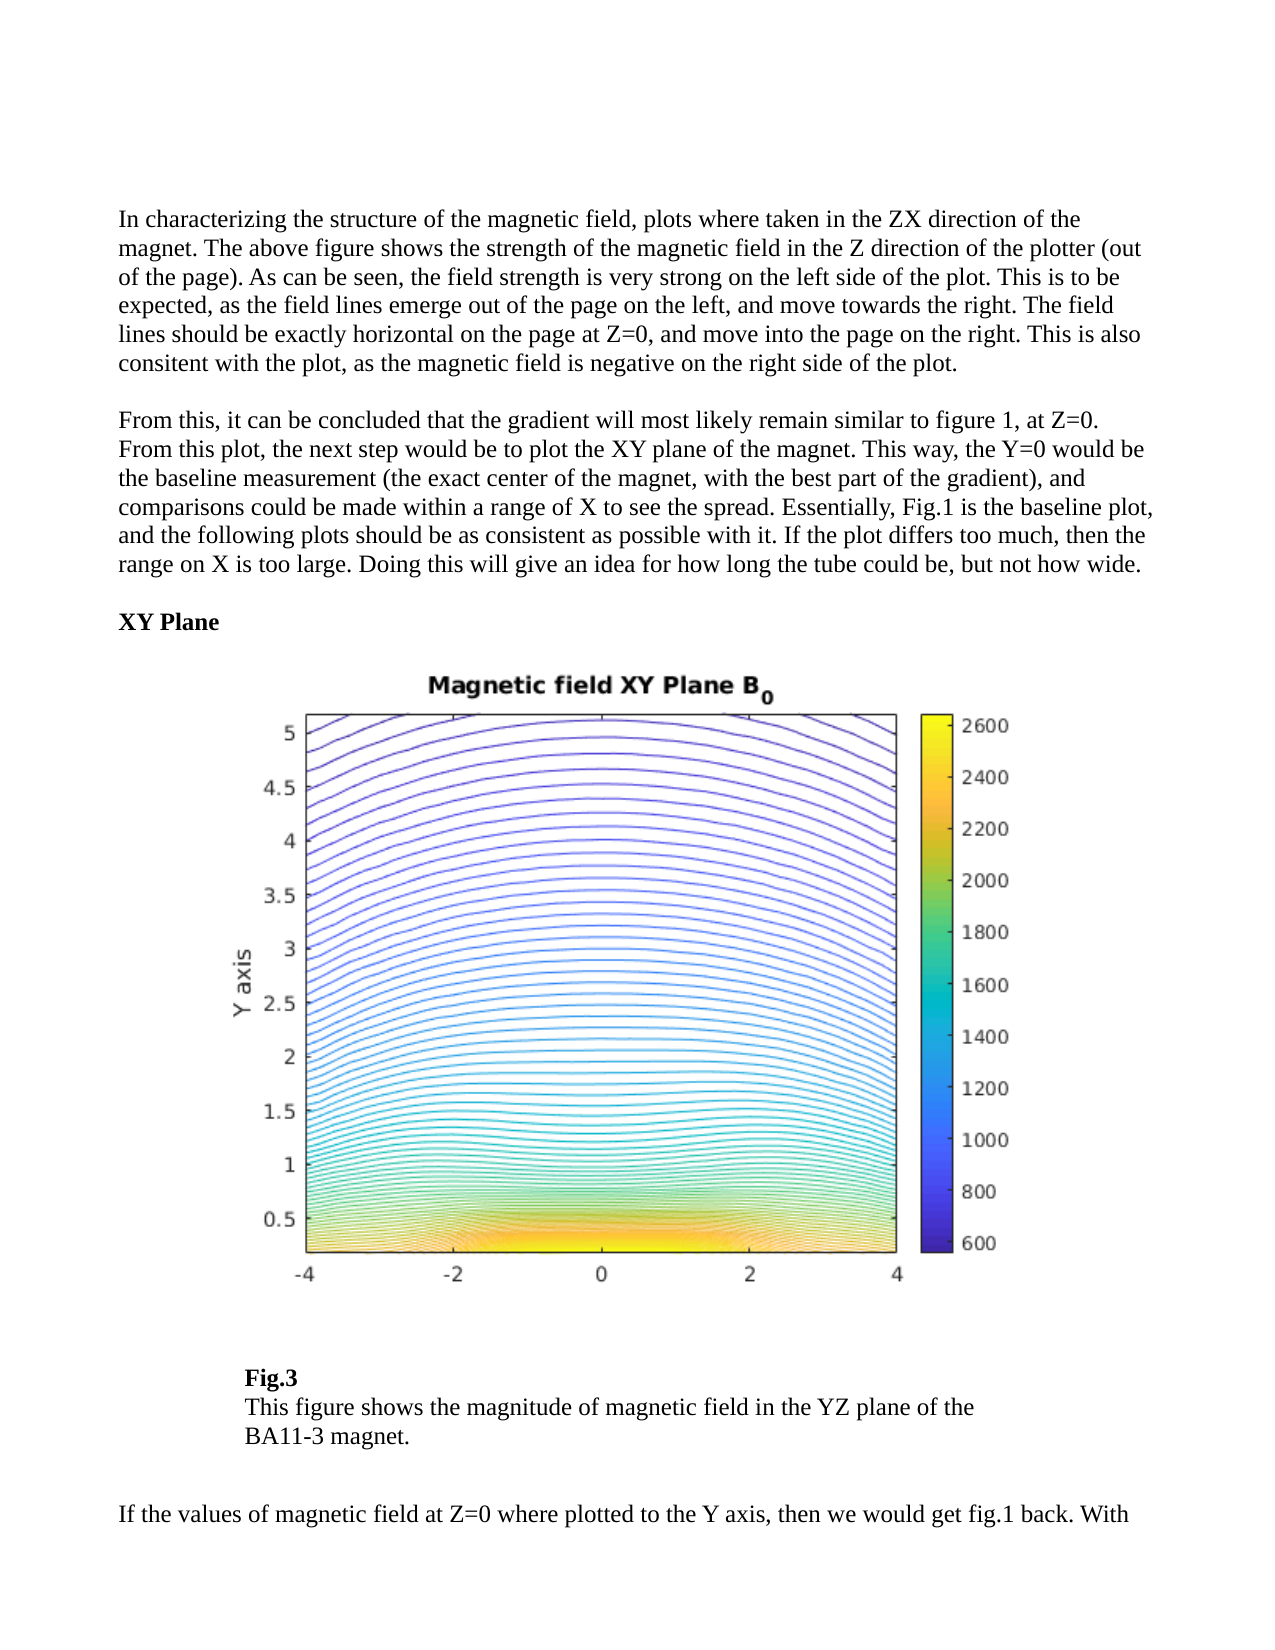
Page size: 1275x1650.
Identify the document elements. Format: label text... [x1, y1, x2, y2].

picture [207, 664, 1068, 1327]
text XY Plane [118, 607, 1157, 636]
text If the values of magnetic field at Z=0 where plotted to the Y axis, then we would get fig.1 back. With [118, 1499, 1157, 1528]
text From this, it can be concluded that the gradient will most likely remain similar to figure 1, at Z=0. From this plot, the next step would be to plot the XY plane of the magnet. This way, the Y=0 would be the baseline measurement (the exact center of the magnet, with the best part of the gradient), and comparisons could be made within a range of X to see the spread. Essentially, Fig.1 is the baseline plot, and the following plots should be as consistent as possible with it. If the plot differs too much, then the range on X is too large. Doing this will give an idea for how long the tube could be, but not how wide. [118, 406, 1157, 578]
text In characterizing the structure of the magnetic field, plots where taken in the ZX direction of the magnet. The above figure shows the strength of the magnetic field in the Z direction of the plotter (out of the page). As can be seen, the field strength is very strong on the left side of the plot. This is to be expected, as the field lines emerge out of the page on the left, and move towards the right. The field lines should be exactly horizontal on the page at Z=0, and move into the page on the right. This is also consitent with the plot, as the magnetic field is negative on the right side of the plot. [118, 204, 1157, 377]
